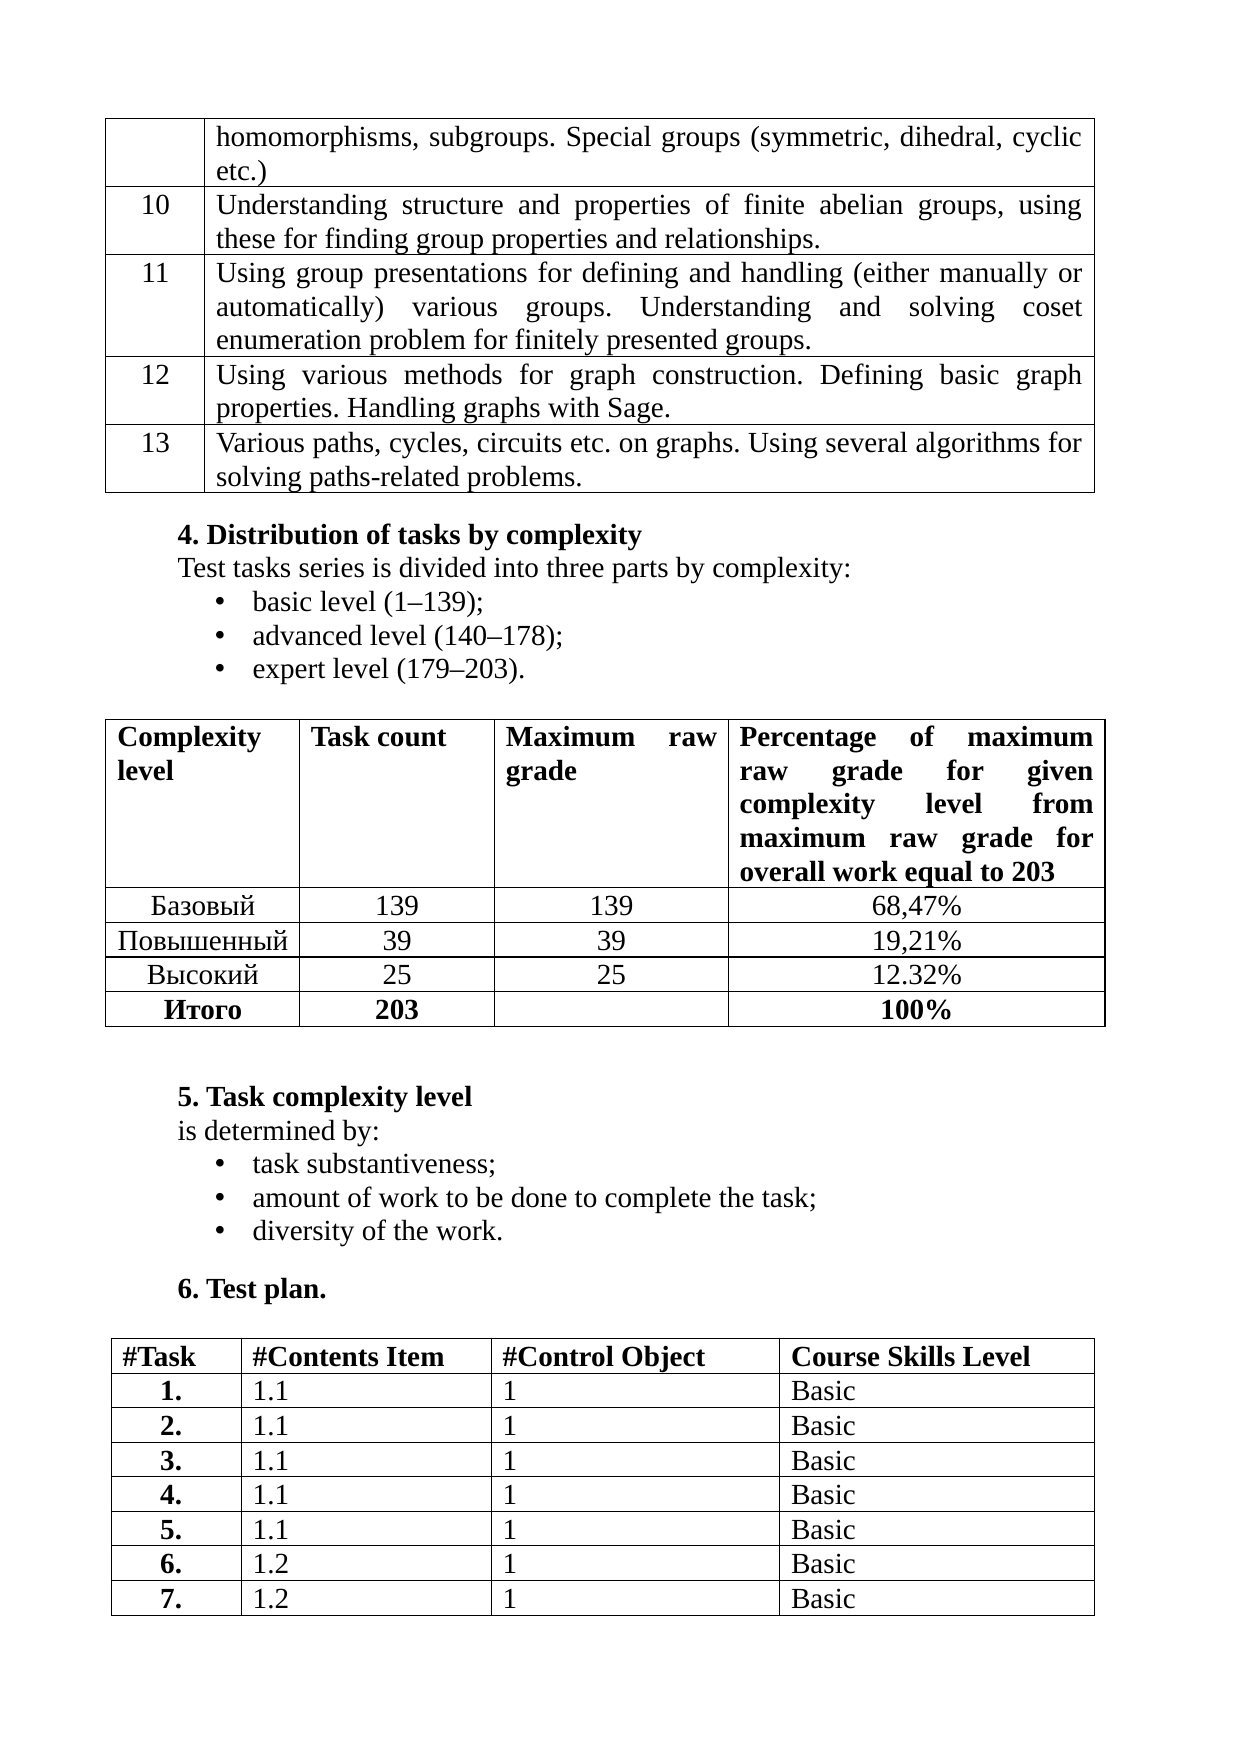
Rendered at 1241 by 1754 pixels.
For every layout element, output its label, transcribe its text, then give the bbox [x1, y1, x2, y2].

table_cell Высокий [106, 958, 299, 991]
table_header #Control Object [492, 1339, 779, 1372]
table_cell 25 [495, 958, 728, 991]
table_cell 139 [300, 888, 494, 922]
table_cell [495, 992, 728, 1026]
table_cell Basic [780, 1374, 1094, 1407]
table_cell [112, 1443, 241, 1476]
table_cell [106, 119, 204, 186]
table_header Percentage of maximum raw grade for given complexity level from maximum raw grade for overall work equal to 203 [729, 720, 1104, 887]
list basic level (1–139); [215, 584, 1122, 618]
table_cell 1 [492, 1512, 779, 1545]
table_header Maximum raw grade [495, 720, 728, 887]
table_cell 11 [106, 255, 204, 356]
table_cell 1.2 [242, 1581, 491, 1614]
table_cell homomorphisms, subgroups. Special groups (symmetric, dihedral, cyclic etc.) [205, 119, 1094, 186]
list advanced level (140–178); [215, 618, 1122, 651]
table_header Complexity level [106, 720, 299, 887]
list diversity of the work. [215, 1213, 1122, 1247]
table_cell [112, 1477, 241, 1511]
table_cell 203 [300, 992, 494, 1026]
table_cell 1 [492, 1408, 779, 1442]
table_cell Повышенный [106, 923, 299, 956]
table_cell Basic [780, 1546, 1094, 1580]
table_cell 1.1 [242, 1374, 491, 1407]
table_cell 13 [106, 425, 204, 492]
table_cell 1 [492, 1477, 779, 1511]
list task substantiveness; [215, 1146, 1122, 1180]
table_cell Using various methods for graph construction. Defining basic graph properties. Handling graphs with Sage. [205, 357, 1094, 424]
table_cell 1.1 [242, 1477, 491, 1511]
table_cell 139 [495, 888, 728, 922]
list expert level (179–203). [215, 651, 1122, 685]
table_cell Basic [780, 1581, 1094, 1614]
table_cell [112, 1546, 241, 1580]
table_cell 25 [300, 958, 494, 991]
text is determined by: [118, 1113, 1122, 1146]
table_header Task count [300, 720, 494, 887]
table_cell 39 [495, 923, 728, 956]
table_cell 1 [492, 1443, 779, 1476]
table_cell [112, 1512, 241, 1545]
text Test tasks series is divided into three parts by complexity: [118, 551, 1122, 584]
table_cell 1 [492, 1546, 779, 1580]
table_cell Using group presentations for defining and handling (either manually or automatically) various groups. Understanding and solving coset enumeration problem for finitely presented groups. [205, 255, 1094, 356]
table_cell Basic [780, 1443, 1094, 1476]
table_cell 1.2 [242, 1546, 491, 1580]
table_cell 68,47% [729, 888, 1104, 922]
table_cell 100% [729, 992, 1104, 1026]
table_cell 1.1 [242, 1443, 491, 1476]
table_cell 19,21% [729, 923, 1104, 956]
table_cell [112, 1408, 241, 1442]
subtitle 6. Test plan. [118, 1271, 1122, 1304]
table_cell Understanding structure and properties of finite abelian groups, using these for finding group properties and relationships. [205, 187, 1094, 254]
table_header #Task [112, 1339, 241, 1372]
table_cell [112, 1374, 241, 1407]
table_cell 1 [492, 1374, 779, 1407]
table_cell Basic [780, 1477, 1094, 1511]
table_cell Basic [780, 1512, 1094, 1545]
table_cell Базовый [106, 888, 299, 922]
list amount of work to be done to complete the task; [215, 1180, 1122, 1213]
table_cell 1.1 [242, 1408, 491, 1442]
table_cell 1.1 [242, 1512, 491, 1545]
table_cell 10 [106, 187, 204, 254]
table_cell 12.32% [729, 958, 1104, 991]
table_cell Итого [106, 992, 299, 1026]
subtitle 4. Distribution of tasks by complexity [118, 517, 1122, 551]
table_cell Basic [780, 1408, 1094, 1442]
table_header #Contents Item [242, 1339, 491, 1372]
table_cell 1 [492, 1581, 779, 1614]
table_cell 39 [300, 923, 494, 956]
subtitle 5. Task complexity level [118, 1079, 1122, 1113]
table_header Course Skills Level [780, 1339, 1094, 1372]
table_cell 12 [106, 357, 204, 424]
table_cell [112, 1581, 241, 1614]
table_cell Various paths, cycles, circuits etc. on graphs. Using several algorithms for solving paths-related problems. [205, 425, 1094, 492]
